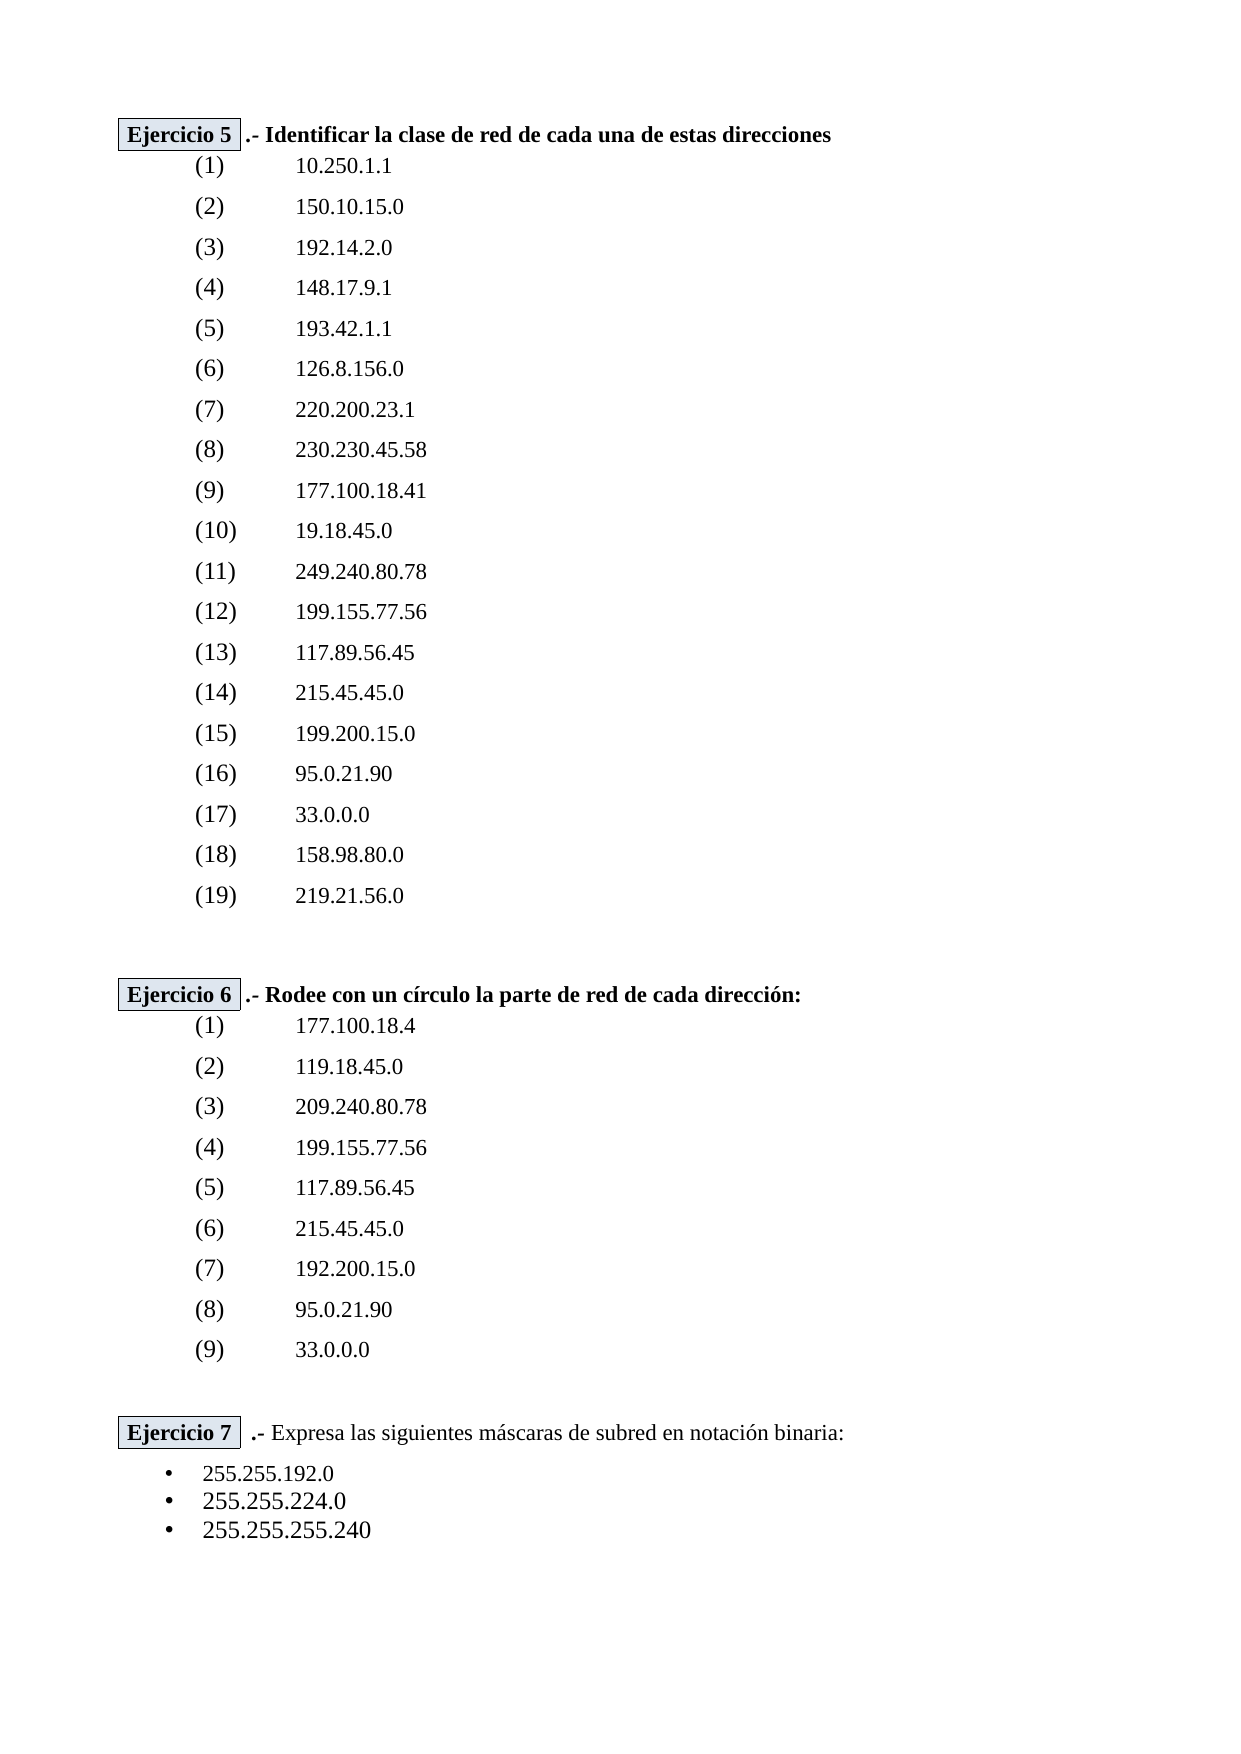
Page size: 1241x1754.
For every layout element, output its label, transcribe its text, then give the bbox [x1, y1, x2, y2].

list 215.45.45.0 [195, 1213, 1122, 1242]
text .- Identificar la clase de red de cada una de estas direcciones [241, 118, 1122, 151]
list 193.42.1.1 [195, 313, 1122, 341]
list 95.0.21.90 [195, 758, 1122, 787]
list 126.8.156.0 [195, 353, 1122, 382]
text Ejercicio 6 [119, 979, 240, 1010]
list 220.200.23.1 [195, 394, 1122, 422]
list 19.18.45.0 [195, 515, 1122, 544]
list 158.98.80.0 [195, 839, 1122, 868]
list 33.0.0.0 [195, 799, 1122, 828]
list 119.18.45.0 [195, 1051, 1122, 1079]
list 148.17.9.1 [195, 272, 1122, 301]
list 199.155.77.56 [195, 1132, 1122, 1161]
list 255.255.192.0 [165, 1460, 1122, 1486]
list 177.100.18.4 [195, 1010, 1122, 1039]
text Ejercicio 5 [119, 119, 240, 150]
list 117.89.56.45 [195, 1172, 1122, 1201]
list 95.0.21.90 [195, 1294, 1122, 1323]
list 10.250.1.1 [195, 151, 1122, 179]
list 249.240.80.78 [195, 556, 1122, 584]
list 255.255.224.0 [165, 1486, 1122, 1515]
list 199.155.77.56 [195, 596, 1122, 625]
list 219.21.56.0 [195, 880, 1122, 909]
list 192.200.15.0 [195, 1253, 1122, 1282]
list 209.240.80.78 [195, 1091, 1122, 1120]
text .- Expresa las siguientes máscaras de subred en notación binaria: [241, 1416, 1122, 1448]
list 230.230.45.58 [195, 434, 1122, 463]
list 177.100.18.41 [195, 475, 1122, 503]
list 33.0.0.0 [195, 1334, 1122, 1363]
list 150.10.15.0 [195, 191, 1122, 220]
text Ejercicio 7 [119, 1417, 240, 1448]
list 117.89.56.45 [195, 637, 1122, 666]
list 255.255.255.240 [165, 1515, 1122, 1543]
list 192.14.2.0 [195, 232, 1122, 260]
text .- Rodee con un círculo la parte de red de cada dirección: [241, 978, 1122, 1010]
list 199.200.15.0 [195, 718, 1122, 747]
list 215.45.45.0 [195, 677, 1122, 706]
